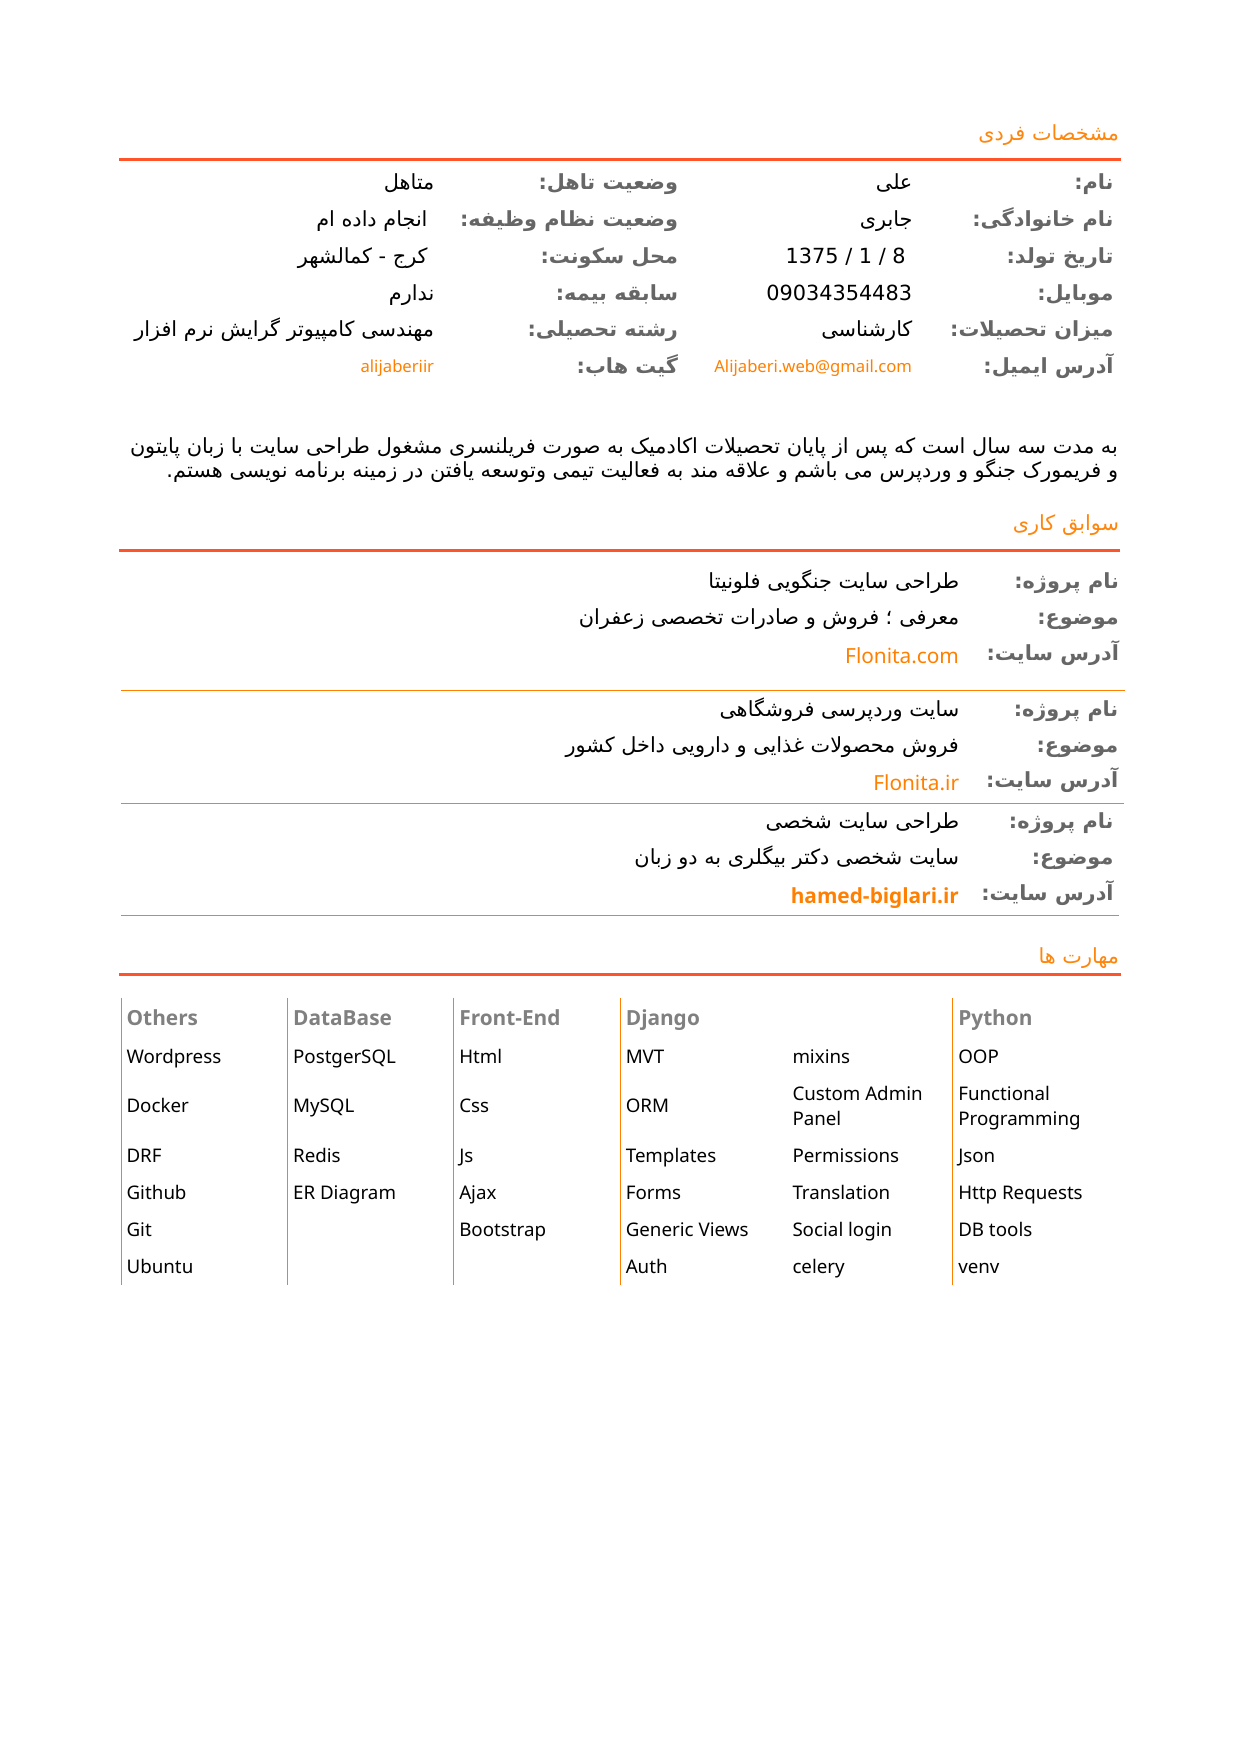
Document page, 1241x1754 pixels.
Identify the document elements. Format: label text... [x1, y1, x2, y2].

table_header نام پروژه: [965, 804, 1119, 839]
table_cell Translation [787, 1174, 952, 1211]
table_cell آدرس سایت: [965, 875, 1119, 915]
table_cell [288, 1211, 453, 1248]
table_cell محل سکونت: [441, 238, 683, 274]
text سوابق کاری [121, 511, 1119, 535]
table_cell 09034354483 [684, 275, 918, 311]
table_header Django [621, 998, 952, 1037]
table_cell Wordpress [122, 1038, 287, 1074]
table_cell Flonita.com [121, 635, 965, 690]
table_cell 8 / 1 / 1375 [684, 238, 918, 274]
table_cell venv [953, 1248, 1119, 1285]
table_cell PostgerSQL [288, 1038, 453, 1074]
table_cell معرفی ‌؛ فروش و صادرات تخصصی زعفران [121, 599, 965, 635]
table_cell Generic Views [621, 1211, 787, 1248]
table_header Front-End [454, 998, 620, 1037]
table_cell OOP [953, 1038, 1119, 1074]
table_cell Forms [621, 1174, 787, 1211]
table_cell Functional Programming [953, 1074, 1119, 1137]
table_header طراحی سایت جنگویی فلونیتا [121, 564, 965, 599]
table_cell ORM [621, 1074, 787, 1137]
table_cell Social login [787, 1211, 952, 1248]
table_cell موضوع: [965, 839, 1119, 875]
table_header متاهل [122, 165, 439, 200]
table_cell سابقه بیمه: [441, 275, 683, 311]
table_cell MVT [621, 1038, 787, 1074]
table_cell Custom Admin Panel [787, 1074, 952, 1137]
table_header نام پروژه: [965, 564, 1124, 599]
table_cell کارشناسی [684, 312, 918, 347]
table_header علی [684, 165, 918, 200]
text مهارت ها [121, 944, 1119, 969]
table_cell Auth [621, 1248, 787, 1285]
table_cell وضعیت نظام وظیفه: [441, 201, 683, 237]
table_cell نام خانوادگی: [919, 201, 1119, 237]
text مشخصات فردی [121, 121, 1119, 145]
table_header نام پروژه: [965, 691, 1124, 727]
table_cell Js [454, 1137, 620, 1174]
table_cell Css [454, 1074, 620, 1137]
table_cell Ajax [454, 1174, 620, 1211]
table_cell Git [122, 1211, 287, 1248]
table_cell celery [787, 1248, 952, 1285]
table_cell Flonita.ir [121, 763, 965, 803]
table_cell Templates [621, 1137, 787, 1174]
table_cell آدرس سایت: [965, 763, 1124, 803]
table_header نام: [919, 165, 1119, 200]
table_cell میزان تحصیلات: [919, 312, 1119, 347]
table_cell [454, 1248, 620, 1285]
table_cell DRF [122, 1137, 287, 1174]
table_cell Json [953, 1137, 1119, 1174]
table_cell مهندسی کامپیوتر گرایش نرم افزار [122, 312, 439, 347]
table_cell DB tools [953, 1211, 1119, 1248]
table_cell سایت شخصی دکتر بیگلری به دو زبان [121, 839, 965, 875]
table_header Others [122, 998, 287, 1037]
table_cell mixins [787, 1038, 952, 1074]
table_cell انجام داده ام [122, 201, 439, 237]
table_cell Bootstrap [454, 1211, 620, 1248]
table_header طراحی سایت شخصی [121, 804, 965, 839]
table_header وضعیت تاهل‌: [441, 165, 683, 200]
table_cell تاریخ تولد: [919, 238, 1119, 274]
table_cell ER Diagram [288, 1174, 453, 1211]
table_cell موضوع: [965, 599, 1124, 635]
table_cell گیت هاب: [441, 349, 683, 404]
table_cell Html [454, 1038, 620, 1074]
table_cell Permissions [787, 1137, 952, 1174]
table_cell [288, 1248, 453, 1285]
table_header Python [953, 998, 1119, 1037]
table_cell کرج - کمالشهر [122, 238, 439, 274]
table_cell آدرس سایت: [965, 635, 1124, 690]
table_cell موبایل: [919, 275, 1119, 311]
table_cell Http Requests [953, 1174, 1119, 1211]
table_cell موضوع: [965, 727, 1124, 763]
table_cell hamed-biglari.ir [121, 875, 965, 915]
table_cell MySQL [288, 1074, 453, 1137]
table_cell Redis [288, 1137, 453, 1174]
table_cell Github [122, 1174, 287, 1211]
table_cell Alijaberi.web@gmail.com [684, 349, 918, 404]
table_cell آدرس ایمیل: [919, 349, 1119, 404]
table_cell جابری [684, 201, 918, 237]
table_cell ندارم [122, 275, 439, 311]
table_cell رشته تحصیلی: [441, 312, 683, 347]
table_cell Docker [122, 1074, 287, 1137]
table_cell alijaberiir [122, 349, 439, 404]
table_cell Ubuntu [122, 1248, 287, 1285]
table_cell فروش محصولات غذایی و دارویی داخل کشور [121, 727, 965, 763]
table_header DataBase [288, 998, 453, 1037]
text به مدت سه سال است که پس از پایان تحصیلات اکادمیک به صورت فریلنسری مشغول طراحی سایت با زبان پایتون و فریمورک جنگو و وردپرس می باشم و علاقه مند به فعالیت تیمی وتوسعه یافتن در زمینه برنامه نویسی هستم. [121, 434, 1119, 482]
table_header سایت وردپرسی فروشگاهی [121, 691, 965, 727]
